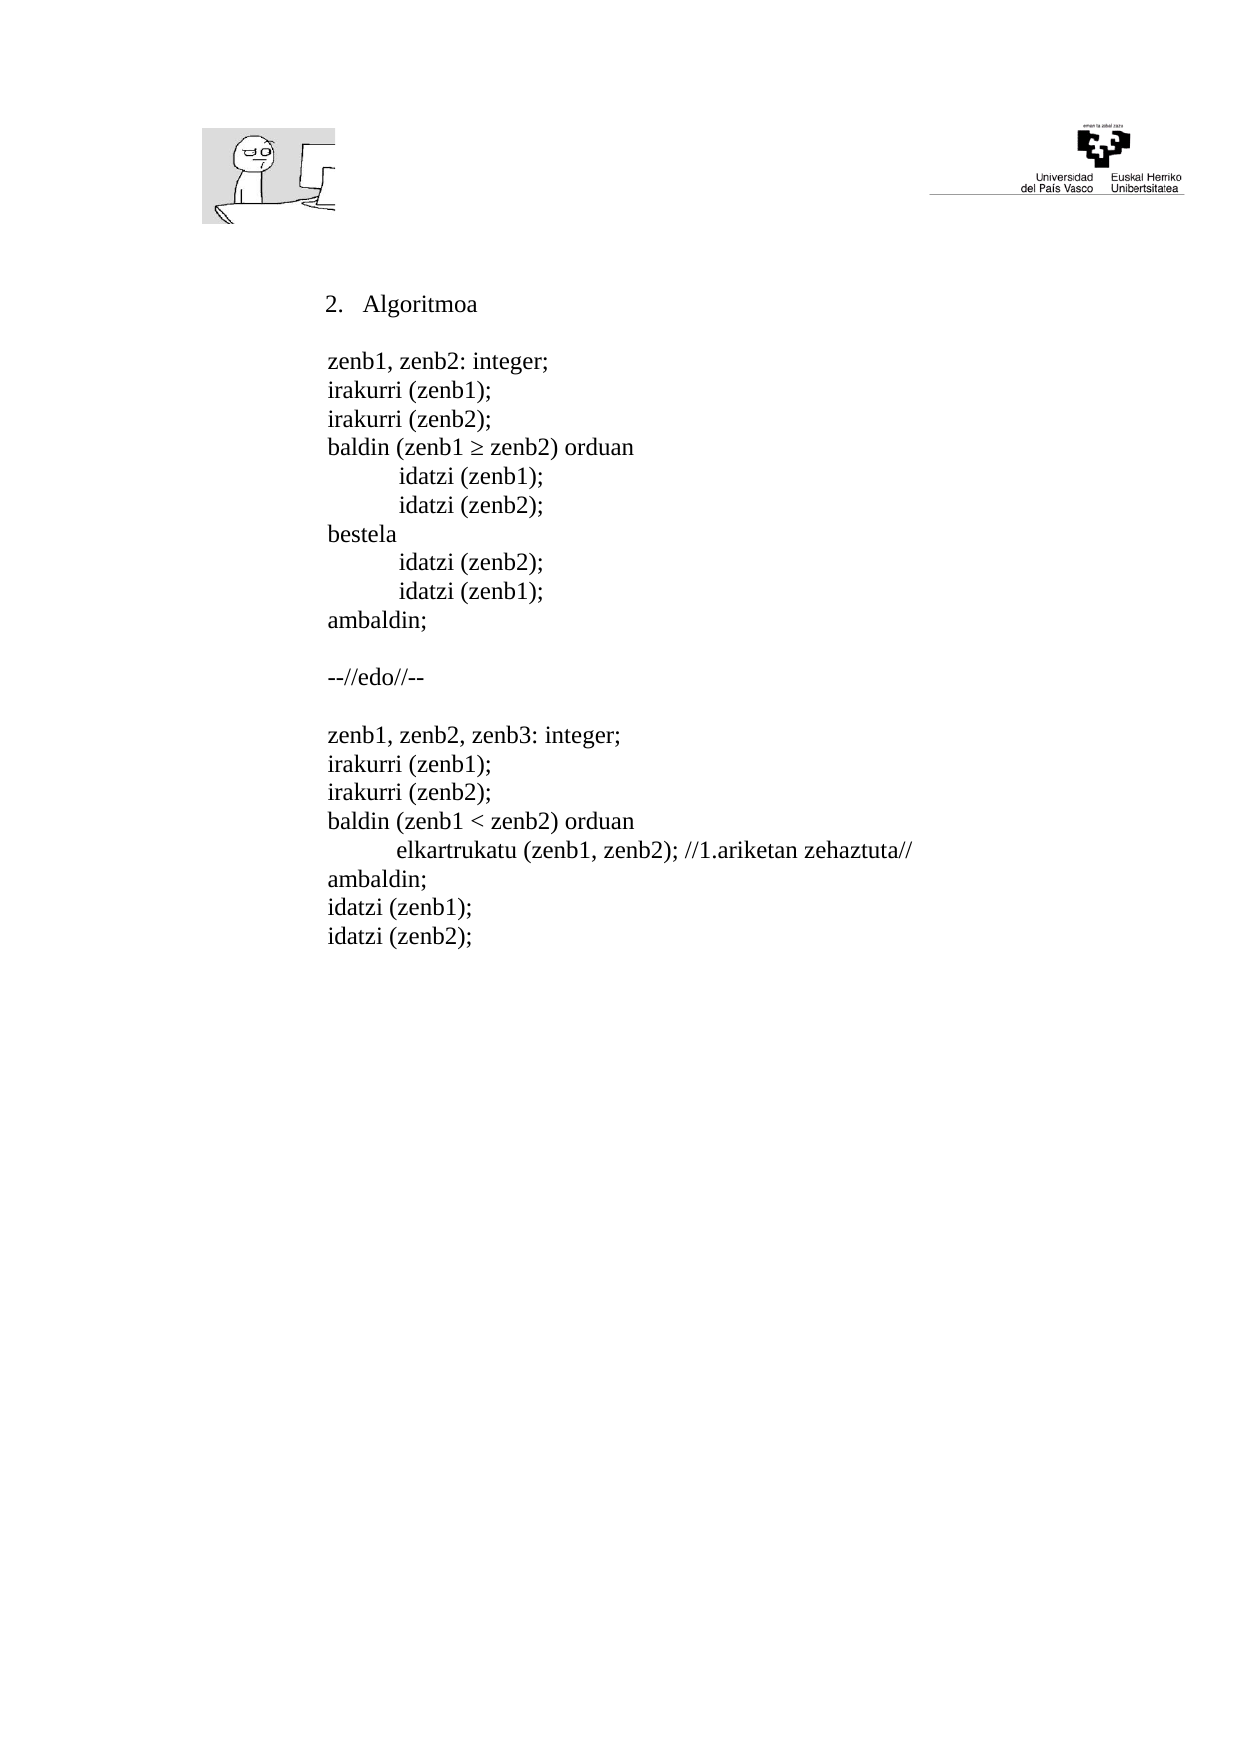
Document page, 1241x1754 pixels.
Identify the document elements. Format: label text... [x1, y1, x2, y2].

text baldin (zenb1 ≥ zenb2) orduan [327, 432, 1125, 461]
text zenb1, zenb2, zenb3: integer; [327, 720, 1125, 749]
text irakurri (zenb2); [327, 777, 1125, 806]
text irakurri (zenb1); [327, 375, 1125, 404]
text idatzi (zenb2); [327, 490, 1125, 519]
text irakurri (zenb2); [327, 404, 1125, 432]
text bestela [327, 519, 1125, 547]
text idatzi (zenb2); [327, 547, 1125, 576]
text idatzi (zenb1); [327, 576, 1125, 605]
text idatzi (zenb1); [327, 461, 1125, 490]
text baldin (zenb1 < zenb2) orduan [327, 806, 1125, 835]
list Algoritmoa [325, 289, 1125, 317]
text ambaldin; [327, 605, 1125, 634]
text idatzi (zenb2); [327, 921, 1125, 950]
text zenb1, zenb2: integer; [327, 346, 1125, 375]
text ambaldin; [327, 864, 1125, 892]
text irakurri (zenb1); [327, 749, 1125, 777]
text --//edo//-- [327, 662, 1125, 691]
text elkartrukatu (zenb1, zenb2); //1.ariketan zehaztuta// [325, 835, 1125, 864]
text idatzi (zenb1); [327, 892, 1125, 921]
